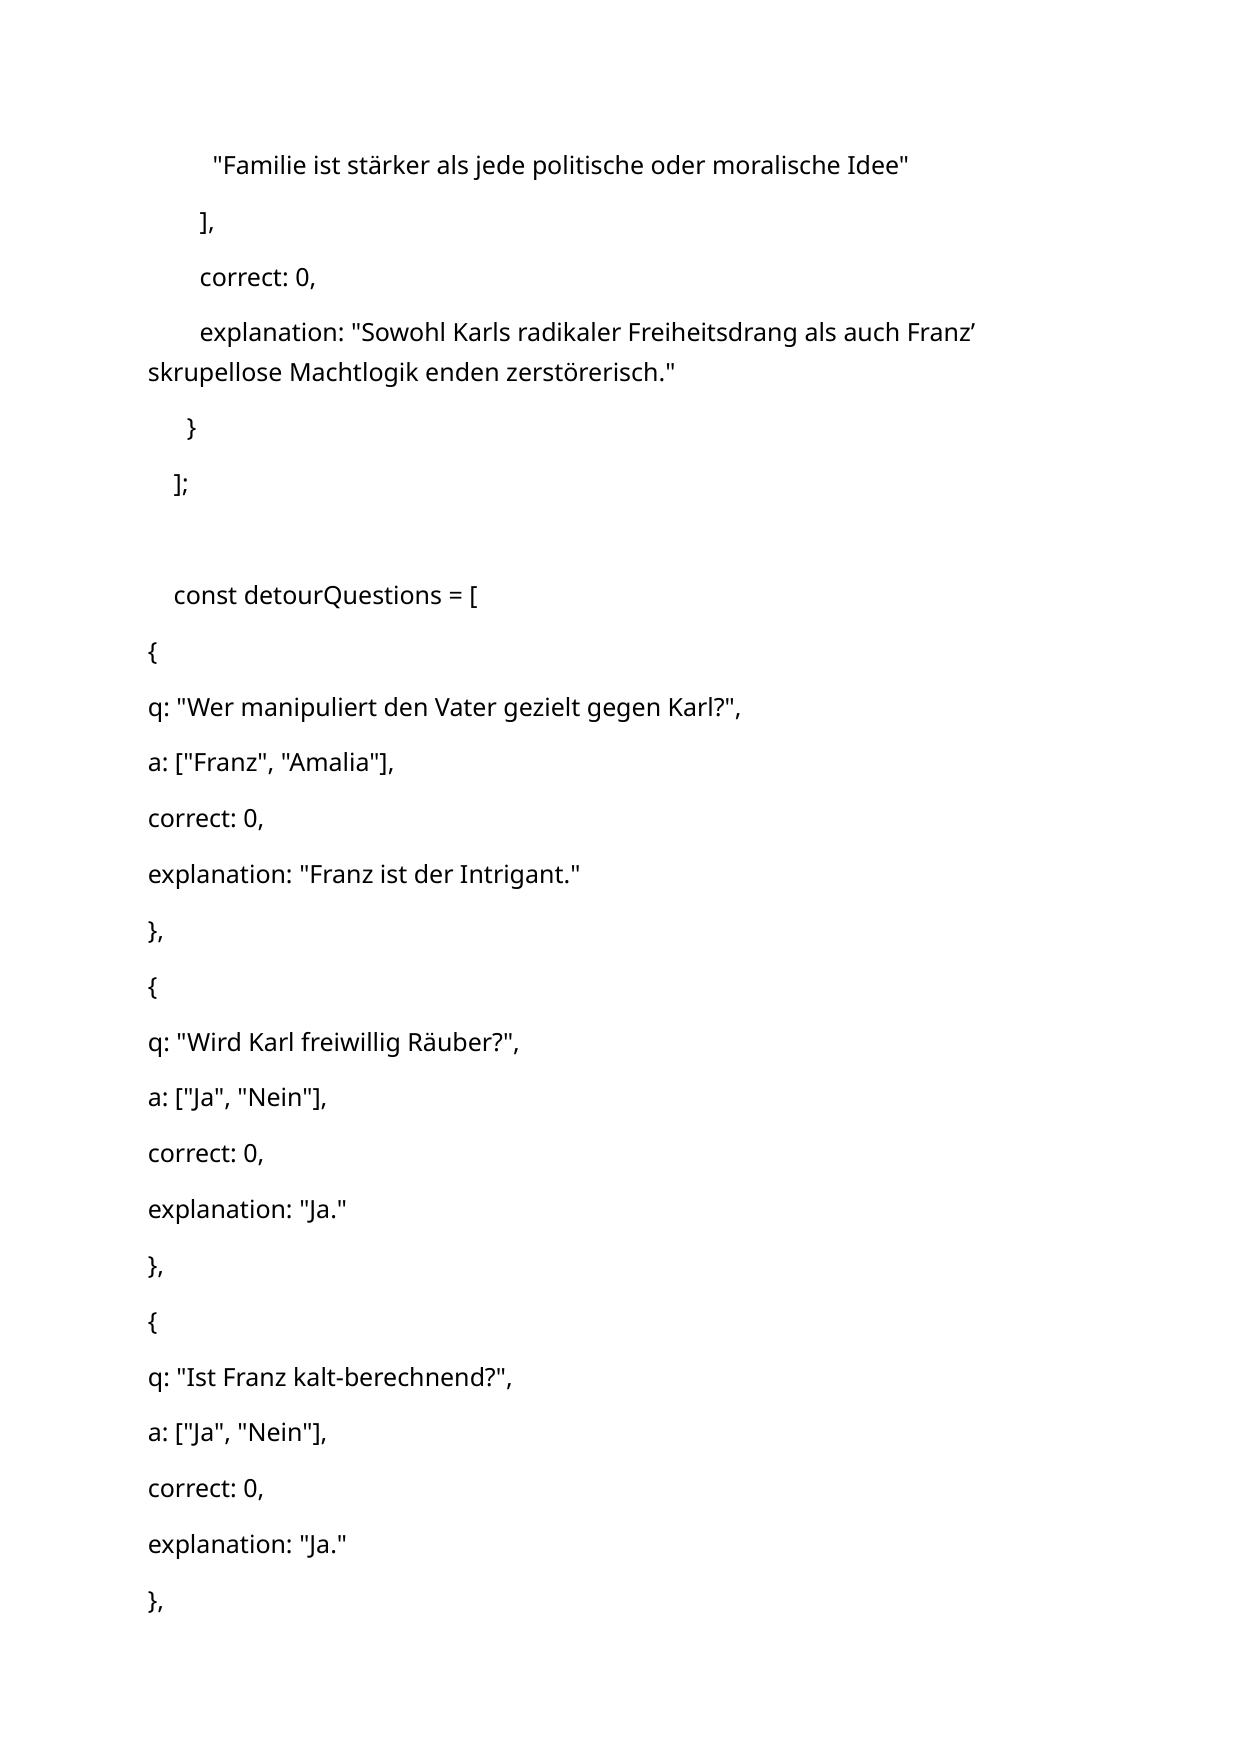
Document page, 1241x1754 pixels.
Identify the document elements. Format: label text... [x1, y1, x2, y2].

text q: "Wer manipuliert den Vater gezielt gegen Karl?", [148, 689, 1093, 723]
text } [148, 410, 1093, 444]
text correct: 0, [148, 1471, 1093, 1505]
text explanation: "Franz ist der Intrigant." [148, 857, 1093, 891]
text ]; [148, 466, 1093, 500]
text { [148, 1303, 1093, 1337]
text }, [148, 1248, 1093, 1282]
text explanation: "Ja." [148, 1192, 1093, 1226]
text { [148, 633, 1093, 667]
text ], [148, 203, 1093, 237]
text correct: 0, [148, 801, 1093, 835]
text }, [148, 913, 1093, 947]
text q: "Ist Franz kalt-berechnend?", [148, 1359, 1093, 1393]
text }, [148, 1583, 1093, 1617]
text explanation: "Sowohl Karls radikaler Freiheitsdrang als auch Franz’ skrupellose Machtlogik enden zerstörerisch." [148, 315, 1093, 388]
text correct: 0, [148, 1136, 1093, 1170]
text a: ["Ja", "Nein"], [148, 1080, 1093, 1114]
text const detourQuestions = [ [148, 578, 1093, 612]
text q: "Wird Karl freiwillig Räuber?", [148, 1024, 1093, 1058]
text a: ["Franz", "Amalia"], [148, 745, 1093, 779]
text explanation: "Ja." [148, 1527, 1093, 1561]
text { [148, 968, 1093, 1002]
text a: ["Ja", "Nein"], [148, 1415, 1093, 1449]
text "Familie ist stärker als jede politische oder moralische Idee" [148, 148, 1093, 182]
text correct: 0, [148, 259, 1093, 293]
